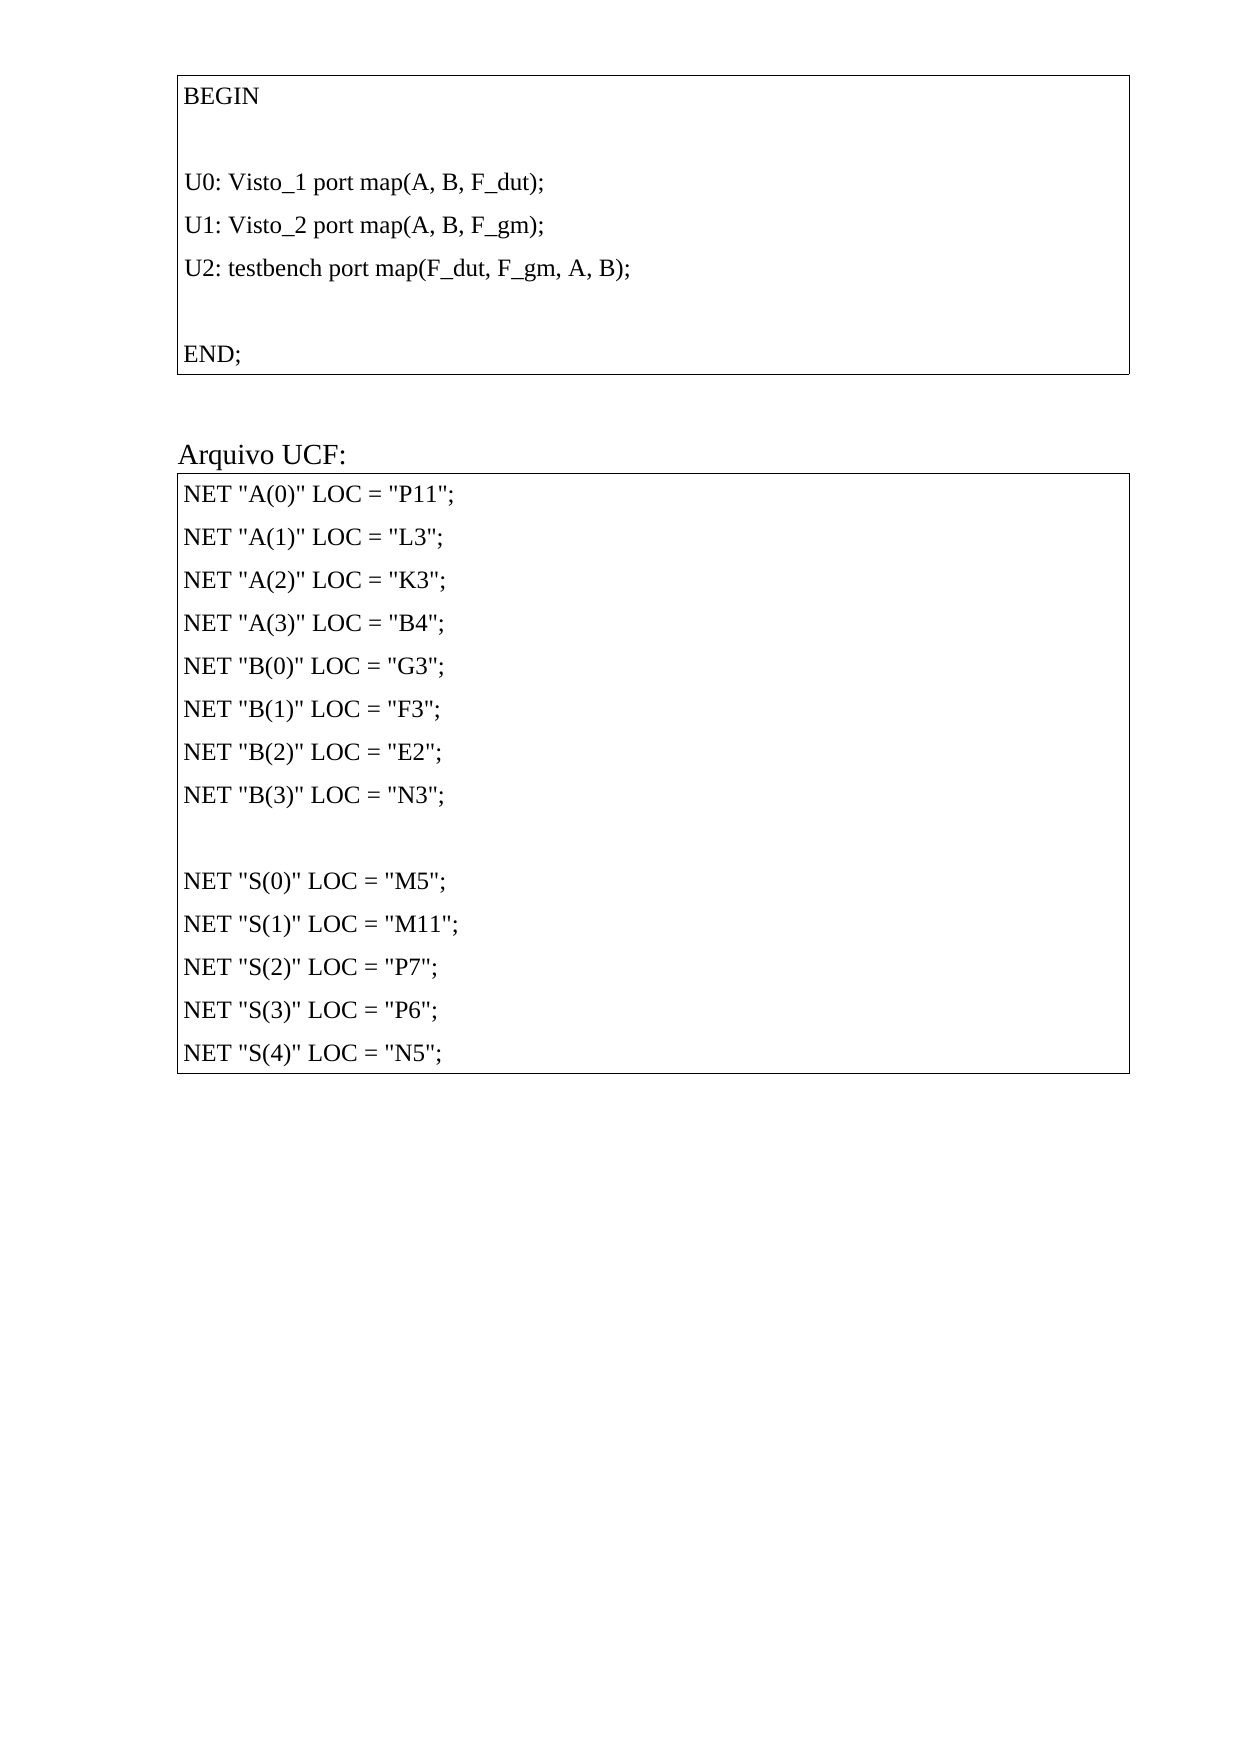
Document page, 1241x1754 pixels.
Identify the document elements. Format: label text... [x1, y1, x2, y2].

table_header BEGIN U0: Visto_1 port map(A, B, F_dut); U1: Visto_2 port map(A, B, F_gm); U2: testbench port map(F_dut, F_gm, A, B); END; [178, 76, 1129, 374]
text Arquivo UCF: [177, 437, 1129, 470]
table_header NET "A(0)" LOC = "P11"; NET "A(1)" LOC = "L3"; NET "A(2)" LOC = "K3"; NET "A(3)" LOC = "B4"; NET "B(0)" LOC = "G3"; NET "B(1)" LOC = "F3"; NET "B(2)" LOC = "E2"; NET "B(3)" LOC = "N3"; NET "S(0)" LOC = "M5"; NET "S(1)" LOC = "M11"; NET "S(2)" LOC = "P7"; NET "S(3)" LOC = "P6"; NET "S(4)" LOC = "N5"; [178, 474, 1129, 1073]
